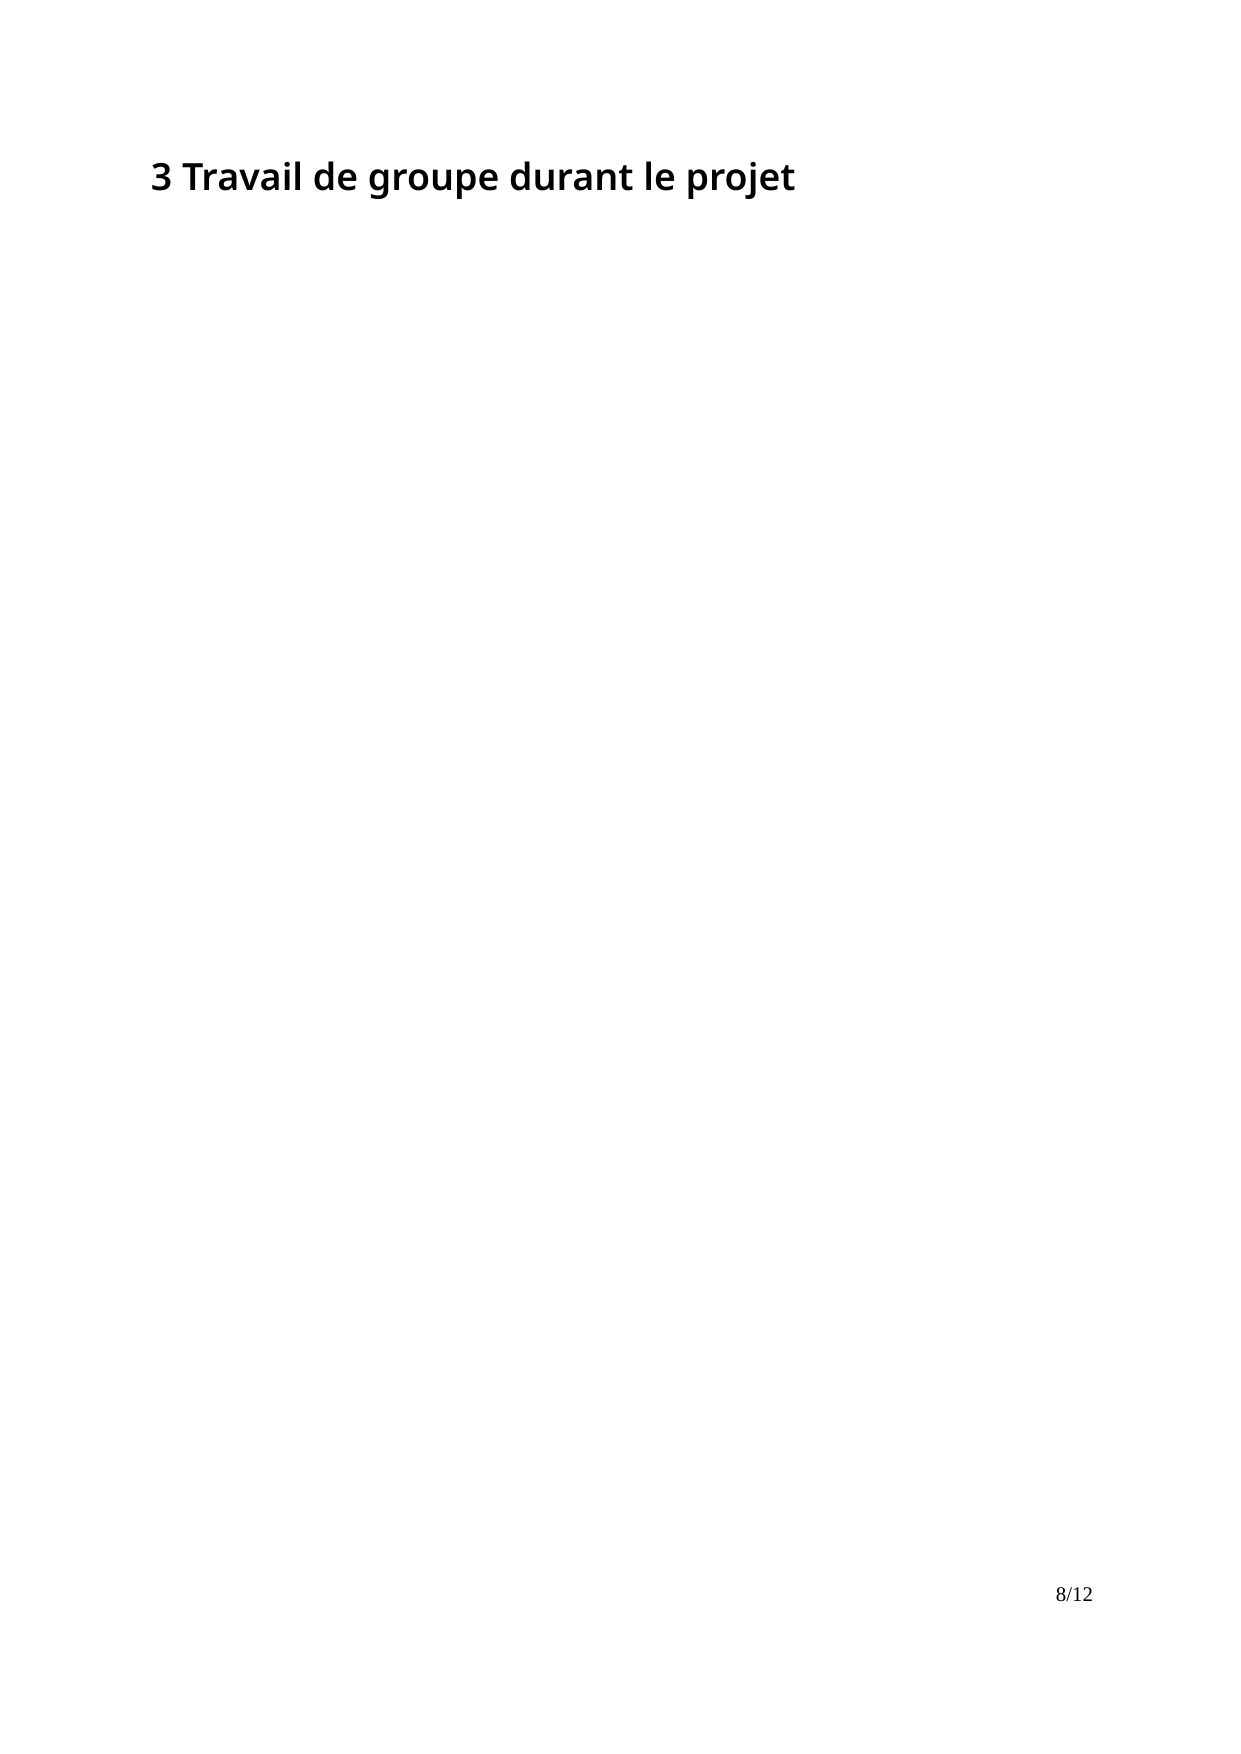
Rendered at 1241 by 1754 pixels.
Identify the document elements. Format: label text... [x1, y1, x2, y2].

subtitle Travail de groupe durant le projet [148, 148, 1093, 204]
